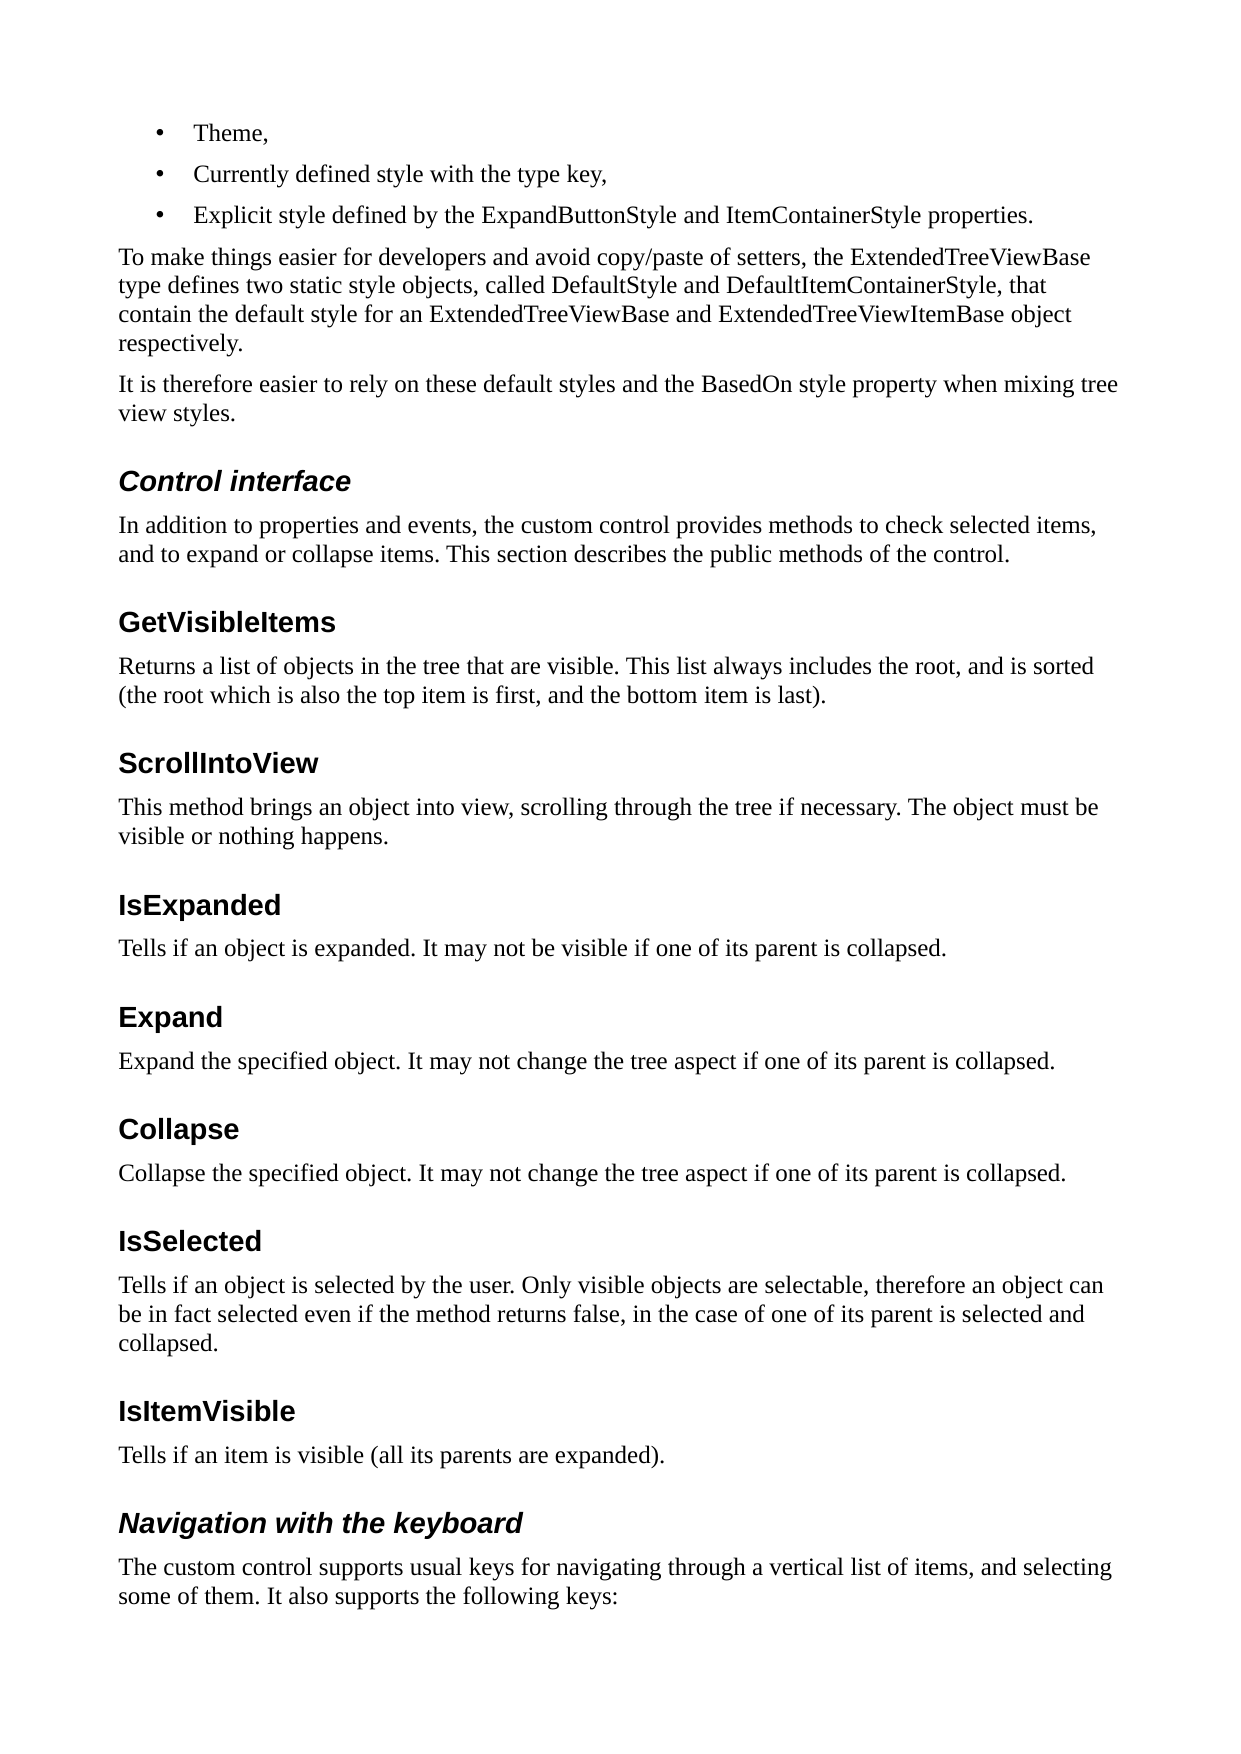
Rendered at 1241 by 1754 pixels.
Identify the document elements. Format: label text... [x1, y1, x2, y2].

subtitle Expand [118, 1000, 1122, 1033]
text The custom control supports usual keys for navigating through a vertical list of items, and selecting some of them. It also supports the following keys: [118, 1552, 1122, 1610]
text To make things easier for developers and avoid copy/paste of setters, the ExtendedTreeViewBase type defines two static style objects, called DefaultStyle and DefaultItemContainerStyle, that contain the default style for an ExtendedTreeViewBase and ExtendedTreeViewItemBase object respectively. [118, 242, 1122, 357]
subtitle Control interface [118, 464, 1122, 498]
subtitle IsItemVisible [118, 1394, 1122, 1428]
subtitle GetVisibleItems [118, 605, 1122, 639]
subtitle IsSelected [118, 1224, 1122, 1258]
subtitle Navigation with the keyboard [118, 1506, 1122, 1540]
text Tells if an object is expanded. It may not be visible if one of its parent is collapsed. [118, 933, 1122, 962]
text Tells if an object is selected by the user. Only visible objects are selectable, therefore an object can be in fact selected even if the method returns false, in the case of one of its parent is selected and collapsed. [118, 1270, 1122, 1357]
text This method brings an object into view, scrolling through the tree if necessary. The object must be visible or nothing happens. [118, 792, 1122, 850]
subtitle Collapse [118, 1112, 1122, 1146]
list Explicit style defined by the ExpandButtonStyle and ItemContainerStyle properties. [156, 201, 1122, 229]
text In addition to properties and events, the custom control provides methods to check selected items, and to expand or collapse items. This section describes the public methods of the control. [118, 510, 1122, 568]
list Theme, [156, 118, 1122, 147]
text It is therefore easier to rely on these default styles and the BasedOn style property when mixing tree view styles. [118, 369, 1122, 427]
text Tells if an item is visible (all its parents are expanded). [118, 1440, 1122, 1469]
subtitle IsExpanded [118, 887, 1122, 921]
text Returns a list of objects in the tree that are visible. This list always includes the root, and is sorted (the root which is also the top item is first, and the bottom item is last). [118, 651, 1122, 709]
text Expand the specified object. It may not change the tree aspect if one of its parent is collapsed. [118, 1046, 1122, 1074]
text Collapse the specified object. It may not change the tree aspect if one of its parent is collapsed. [118, 1158, 1122, 1187]
subtitle ScrollIntoView [118, 746, 1122, 780]
list Currently defined style with the type key, [156, 159, 1122, 188]
